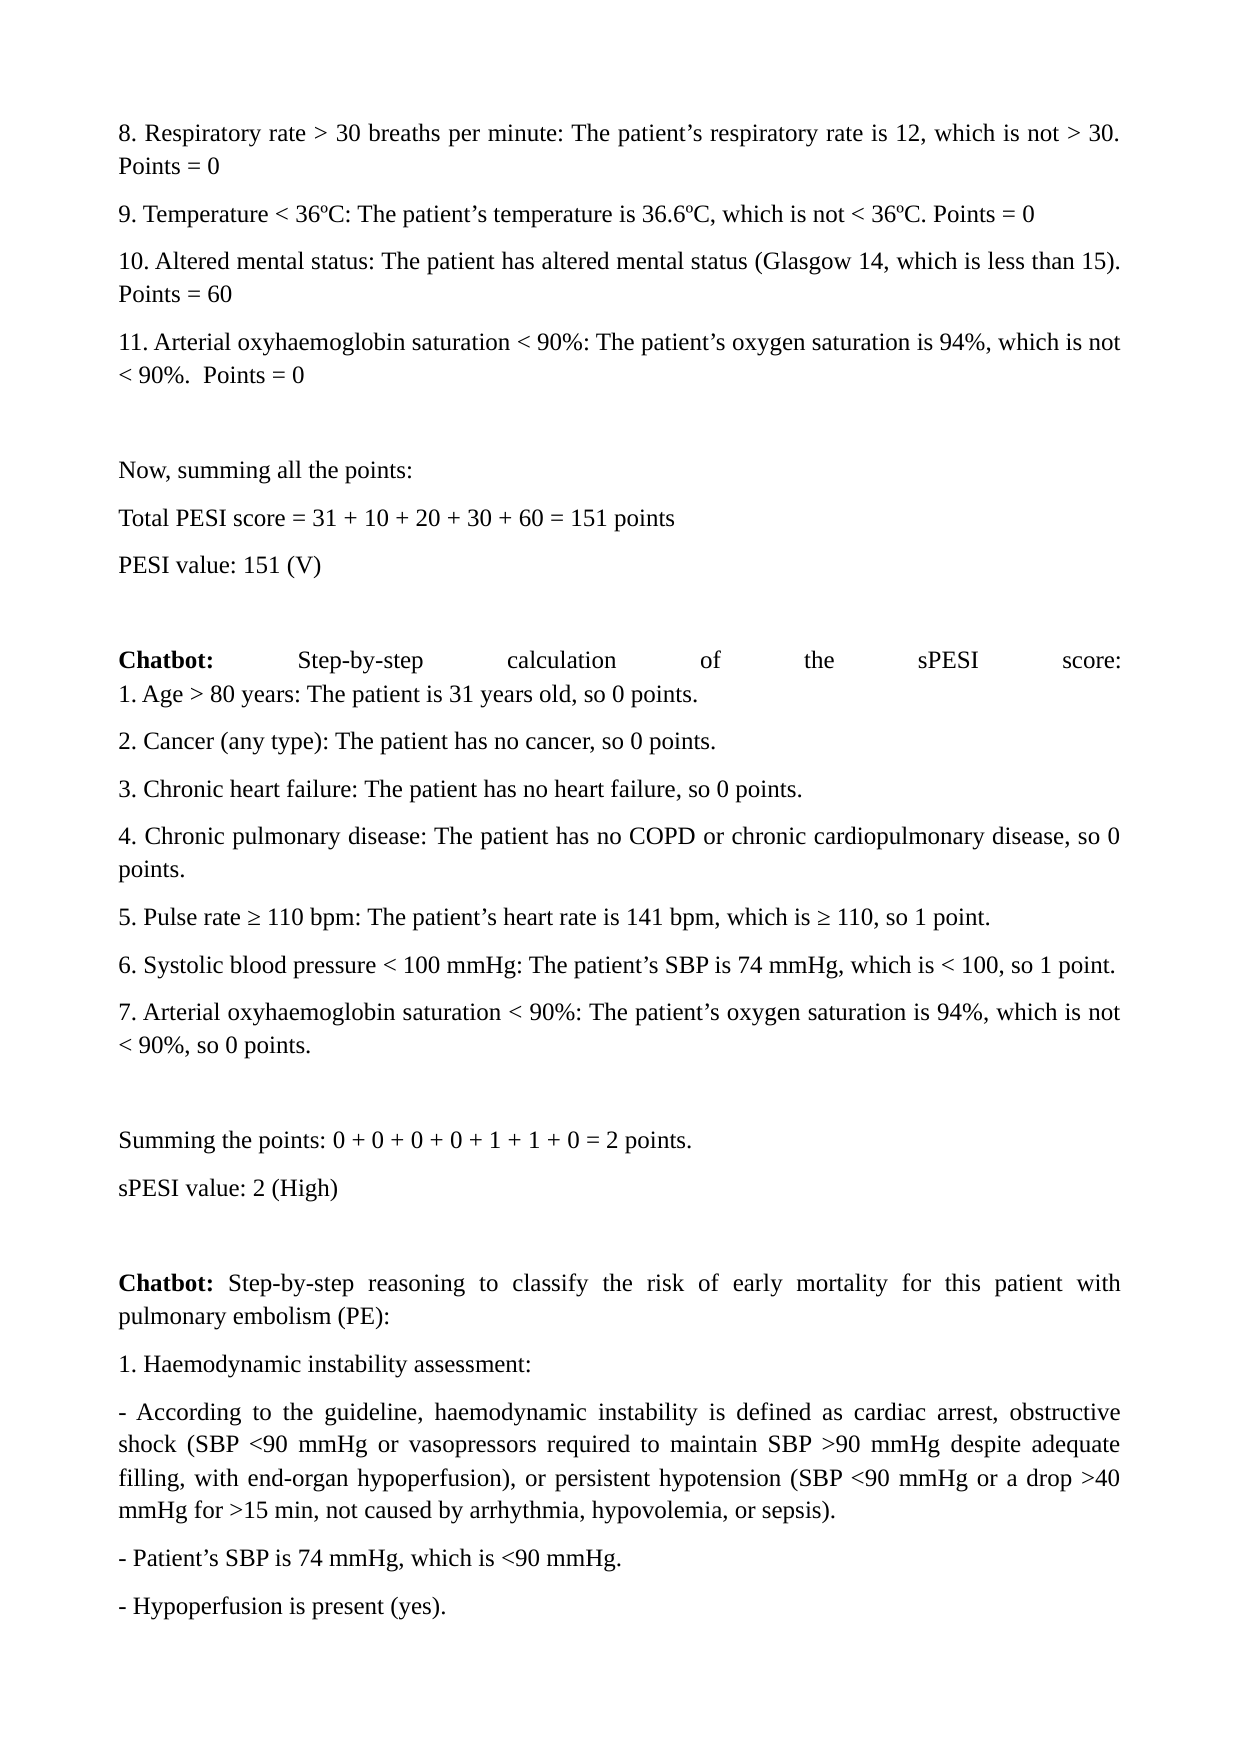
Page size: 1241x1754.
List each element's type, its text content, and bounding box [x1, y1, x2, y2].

text - Patient’s SBP is 74 mmHg, which is <90 mmHg. [118, 1543, 1122, 1572]
text 2. Cancer (any type): The patient has no cancer, so 0 points. [118, 726, 1122, 755]
text Chatbot: Step-by-step reasoning to classify the risk of early mortality for this patient with pulmonary embolism (PE): [118, 1268, 1122, 1330]
text 5. Pulse rate ≥ 110 bpm: The patient’s heart rate is 141 bpm, which is ≥ 110, so 1 point. [118, 902, 1122, 931]
text 9. Temperature < 36ºC: The patient’s temperature is 36.6ºC, which is not < 36ºC. Points = 0 [118, 199, 1122, 227]
text Chatbot: Step-by-step calculation of the sPESI score: 1. Age > 80 years: The patient is 31 years old, so 0 points. [118, 646, 1122, 707]
text Summing the points: 0 + 0 + 0 + 0 + 1 + 1 + 0 = 2 points. [118, 1126, 1122, 1154]
text - According to the guideline, haemodynamic instability is defined as cardiac arrest, obstructive shock (SBP <90 mmHg or vasopressors required to maintain SBP >90 mmHg despite adequate filling, with end-organ hypoperfusion), or persistent hypotension (SBP <90 mmHg or a drop >40 mmHg for >15 min, not caused by arrhythmia, hypovolemia, or sepsis). [118, 1397, 1122, 1524]
text Total PESI score = 31 + 10 + 20 + 30 + 60 = 151 points [118, 503, 1122, 532]
text PESI value: 151 (V) [118, 550, 1122, 579]
text 7. Arterial oxyhaemoglobin saturation < 90%: The patient’s oxygen saturation is 94%, which is not < 90%, so 0 points. [118, 997, 1122, 1059]
text 11. Arterial oxyhaemoglobin saturation < 90%: The patient’s oxygen saturation is 94%, which is not < 90%. Points = 0 [118, 327, 1122, 389]
text 1. Haemodynamic instability assessment: [118, 1349, 1122, 1378]
text sPESI value: 2 (High) [118, 1173, 1122, 1202]
text 4. Chronic pulmonary disease: The patient has no COPD or chronic cardiopulmonary disease, so 0 points. [118, 821, 1122, 883]
text 10. Altered mental status: The patient has altered mental status (Glasgow 14, which is less than 15). Points = 60 [118, 246, 1122, 308]
text - Hypoperfusion is present (yes). [118, 1591, 1122, 1619]
text 3. Chronic heart failure: The patient has no heart failure, so 0 points. [118, 774, 1122, 803]
text 6. Systolic blood pressure < 100 mmHg: The patient’s SBP is 74 mmHg, which is < 100, so 1 point. [118, 950, 1122, 978]
text 8. Respiratory rate > 30 breaths per minute: The patient’s respiratory rate is 12, which is not > 30. Points = 0 [118, 118, 1122, 180]
text Now, summing all the points: [118, 455, 1122, 484]
